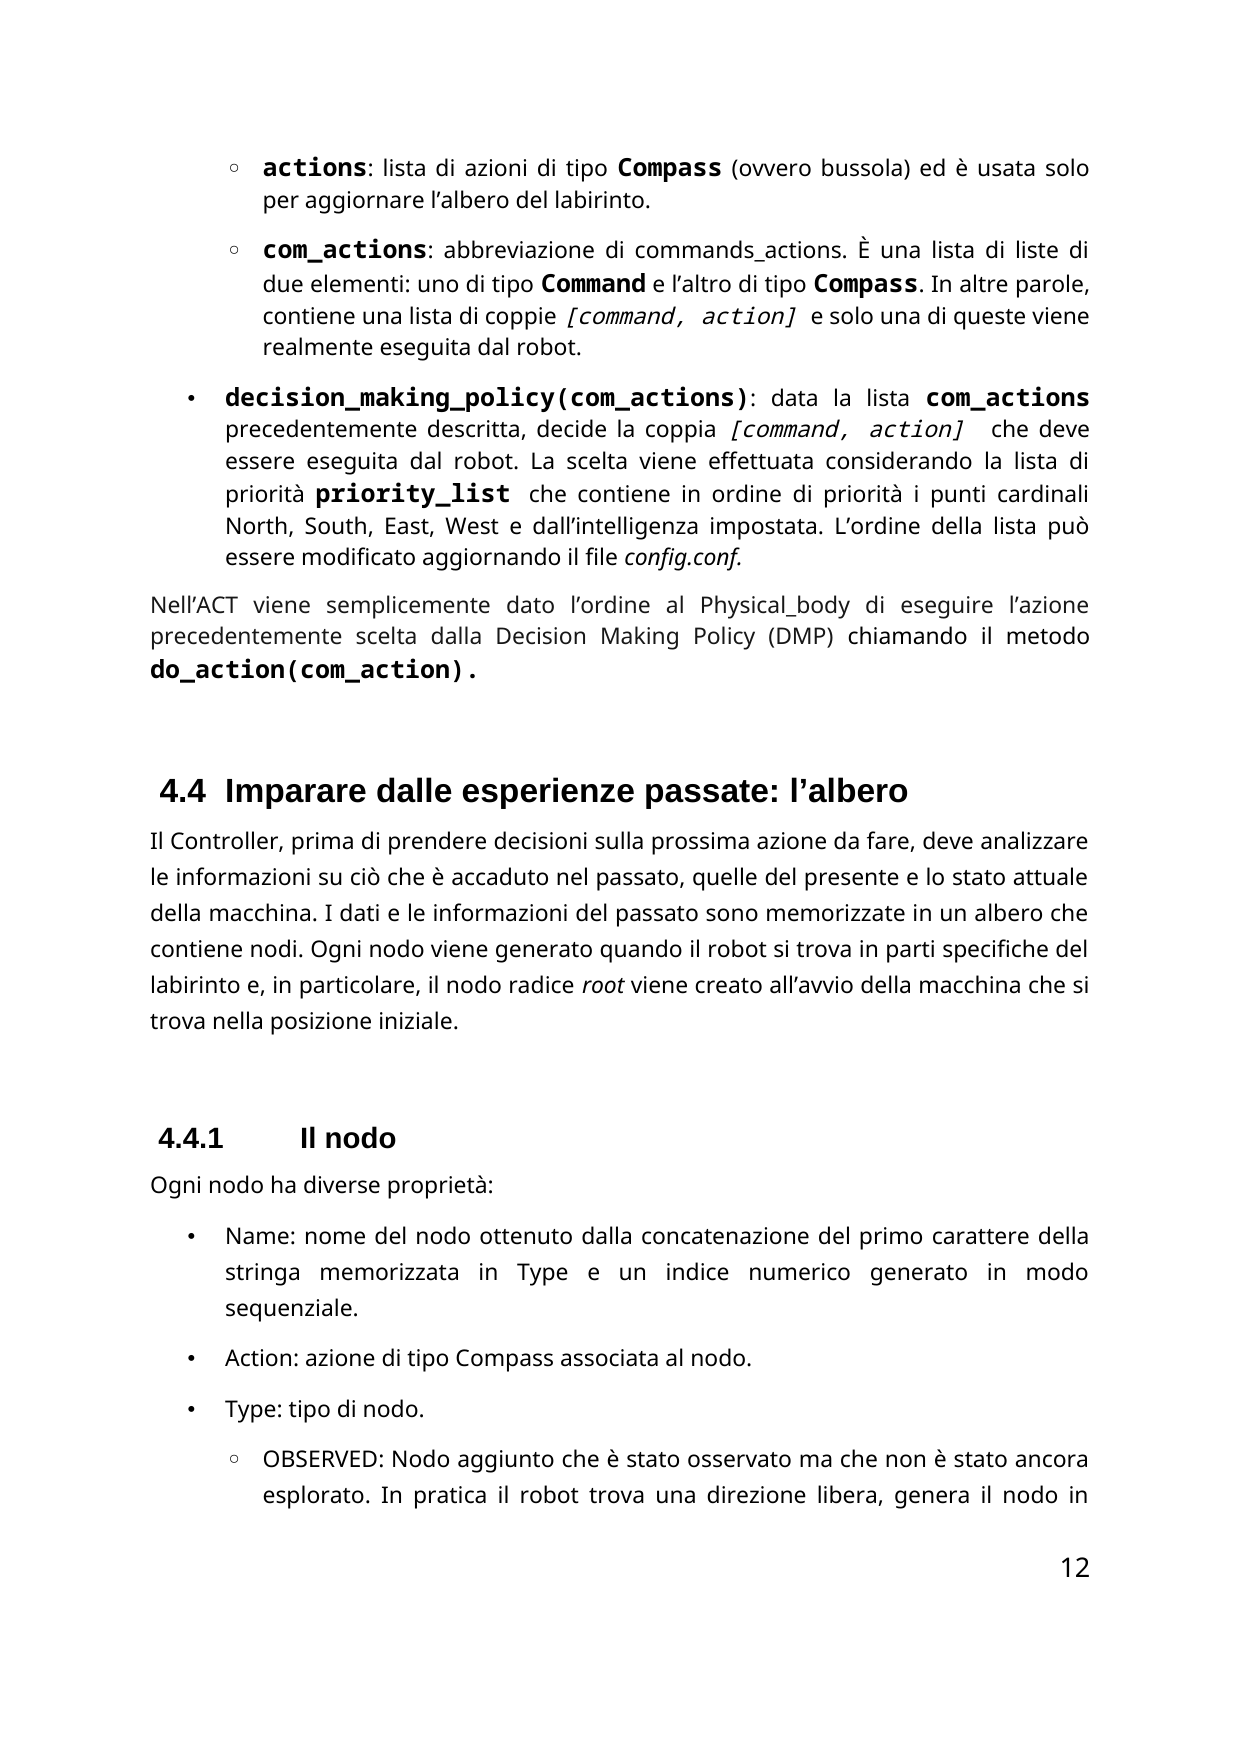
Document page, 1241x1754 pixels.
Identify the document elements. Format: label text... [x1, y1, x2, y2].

text Nell’ACT viene semplicemente dato l’ordine al Physical_body di eseguire l’azione precedentemente scelta dalla Decision Making Policy (DMP) chiamando il metodo do_action(com_action). [150, 589, 1090, 686]
list decision_making_policy(com_actions): data la lista com_actions precedentemente descritta, decide la coppia [command, action] che deve essere eseguita dal robot. La scelta viene effettuata considerando la lista di priorità priority_list che contiene in ordine di priorità i punti cardinali North, South, East, West e dall’intelligenza impostata. L’ordine della lista può essere modificato aggiornando il file config.conf. [187, 379, 1090, 572]
list actions: lista di azioni di tipo Compass (ovvero bussola) ed è usata solo per aggiornare l’albero del labirinto. [225, 150, 1090, 215]
list com_actions: abbreviazione di commands_actions. È una lista di liste di due elementi: uno di tipo Command e l’altro di tipo Compass. In altre parole, contiene una lista di coppie [command, action] e solo una di queste viene realmente eseguita dal robot. [225, 232, 1090, 363]
text Il Controller, prima di prendere decisioni sulla prossima azione da fare, deve analizzare le informazioni su ciò che è accaduto nel passato, quelle del presente e lo stato attuale della macchina. I dati e le informazioni del passato sono memorizzate in un albero che contiene nodi. Ogni nodo viene generato quando il robot si trova in parti specifiche del labirinto e, in particolare, il nodo radice root viene creato all’avvio della macchina che si trova nella posizione iniziale. [150, 825, 1090, 1036]
subtitle Il nodo [150, 1121, 1090, 1154]
text Ogni nodo ha diverse proprietà: [150, 1169, 1090, 1201]
list Name: nome del nodo ottenuto dalla concatenazione del primo carattere della stringa memorizzata in Type e un indice numerico generato in modo sequenziale. [187, 1220, 1090, 1323]
list OBSERVED: Nodo aggiunto che è stato osservato ma che non è stato ancora esplorato. In pratica il robot trova una direzione libera, genera il nodo in [225, 1443, 1090, 1511]
subtitle Imparare dalle esperienze passate: l’albero [150, 771, 1090, 810]
list Type: tipo di nodo. [187, 1393, 1090, 1424]
list Action: azione di tipo Compass associata al nodo. [187, 1342, 1090, 1373]
